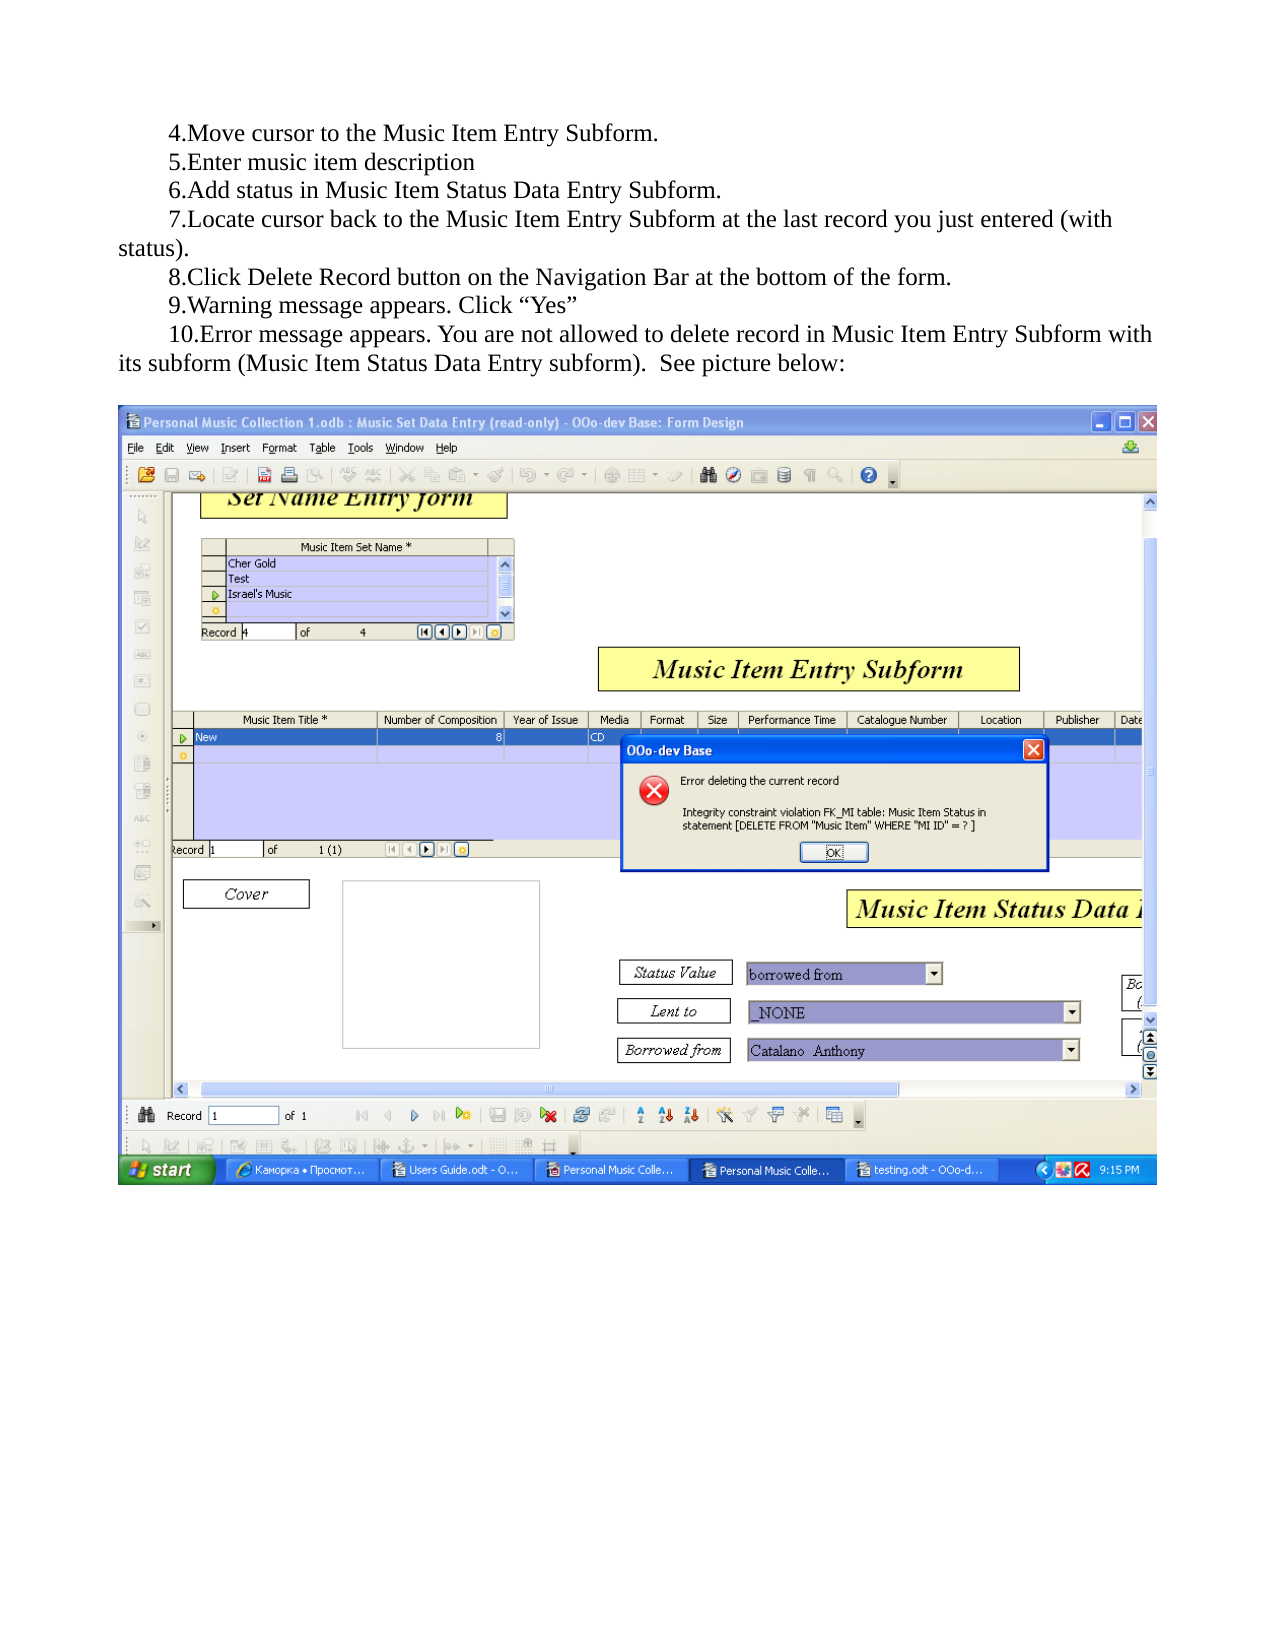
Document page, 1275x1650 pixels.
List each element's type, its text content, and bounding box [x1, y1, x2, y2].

text 4.Move cursor to the Music Item Entry Subform. [118, 118, 1157, 147]
text 7.Locate cursor back to the Music Item Entry Subform at the last record you just entered (with status). [118, 204, 1157, 262]
text 10.Error message appears. You are not allowed to delete record in Music Item Entry Subform with its subform (Music Item Status Data Entry subform). See picture below: [118, 319, 1157, 377]
text 5.Enter music item description [118, 147, 1157, 176]
picture [118, 405, 1157, 1185]
text 6.Add status in Music Item Status Data Entry Subform. [118, 176, 1157, 204]
text 9.Warning message appears. Click “Yes” [118, 291, 1157, 319]
text 8.Click Delete Record button on the Navigation Bar at the bottom of the form. [118, 262, 1157, 291]
